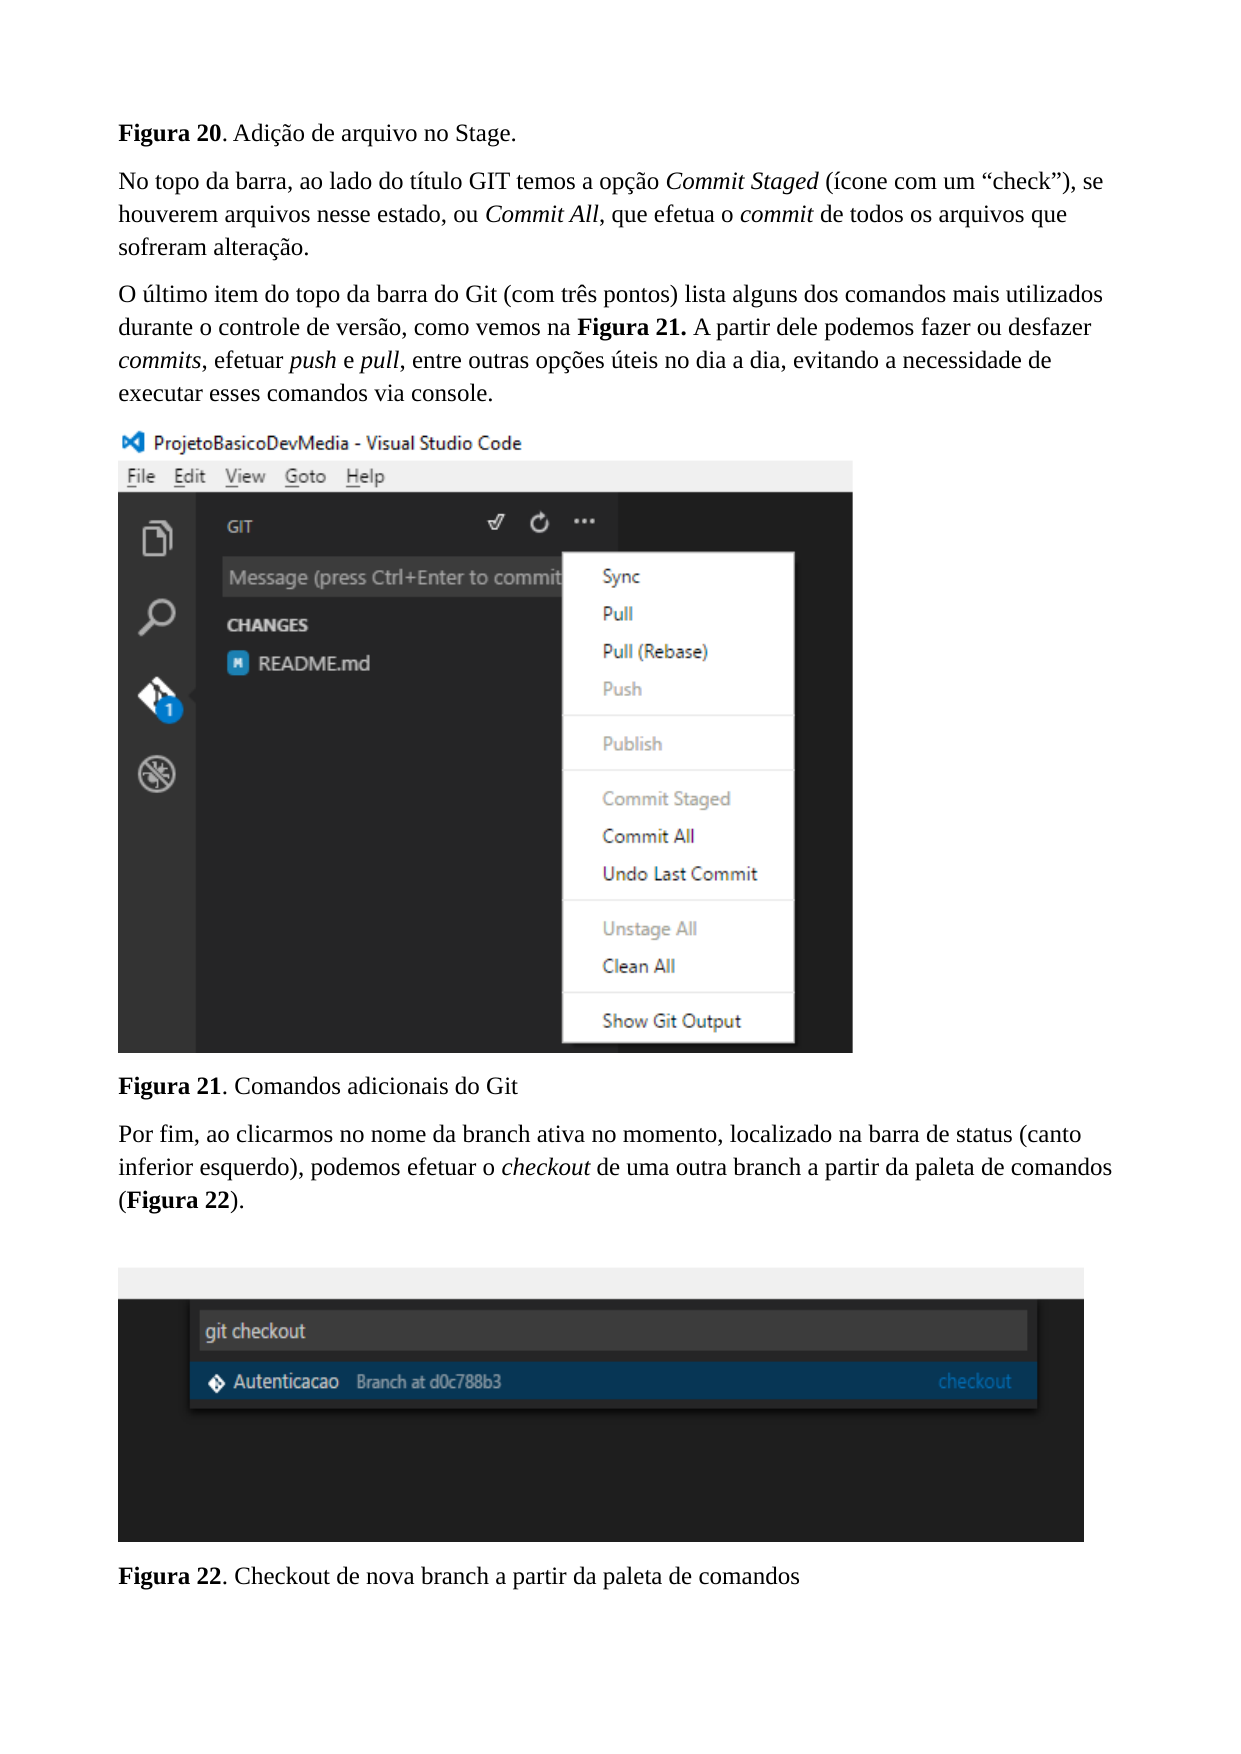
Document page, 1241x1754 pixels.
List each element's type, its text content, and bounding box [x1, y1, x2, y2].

picture [118, 1232, 1084, 1542]
text No topo da barra, ao lado do título GIT temos a opção Commit Staged (ícone com um “check”), se houverem arquivos nesse estado, ou Commit All, que efetua o commit de todos os arquivos que sofreram alteração. [118, 166, 1122, 261]
text O último item do topo da barra do Git (com três pontos) lista alguns dos comandos mais utilizados durante o controle de versão, como vemos na Figura 21. A partir dele podemos fazer ou desfazer commits, efetuar push e pull, entre outras opções úteis no dia a dia, evitando a necessidade de executar esses comandos via console. [118, 279, 1122, 407]
picture [118, 426, 853, 1053]
text Figura 20. Adição de arquivo no Stage. [118, 118, 1122, 147]
text Figura 21. Comandos adicionais do Git [118, 1071, 1122, 1100]
text Figura 22. Checkout de nova branch a partir da paleta de comandos [118, 1561, 1122, 1590]
text Por fim, ao clicarmos no nome da branch ativa no momento, localizado na barra de status (canto inferior esquerdo), podemos efetuar o checkout de uma outra branch a partir da paleta de comandos (Figura 22). [118, 1119, 1122, 1214]
